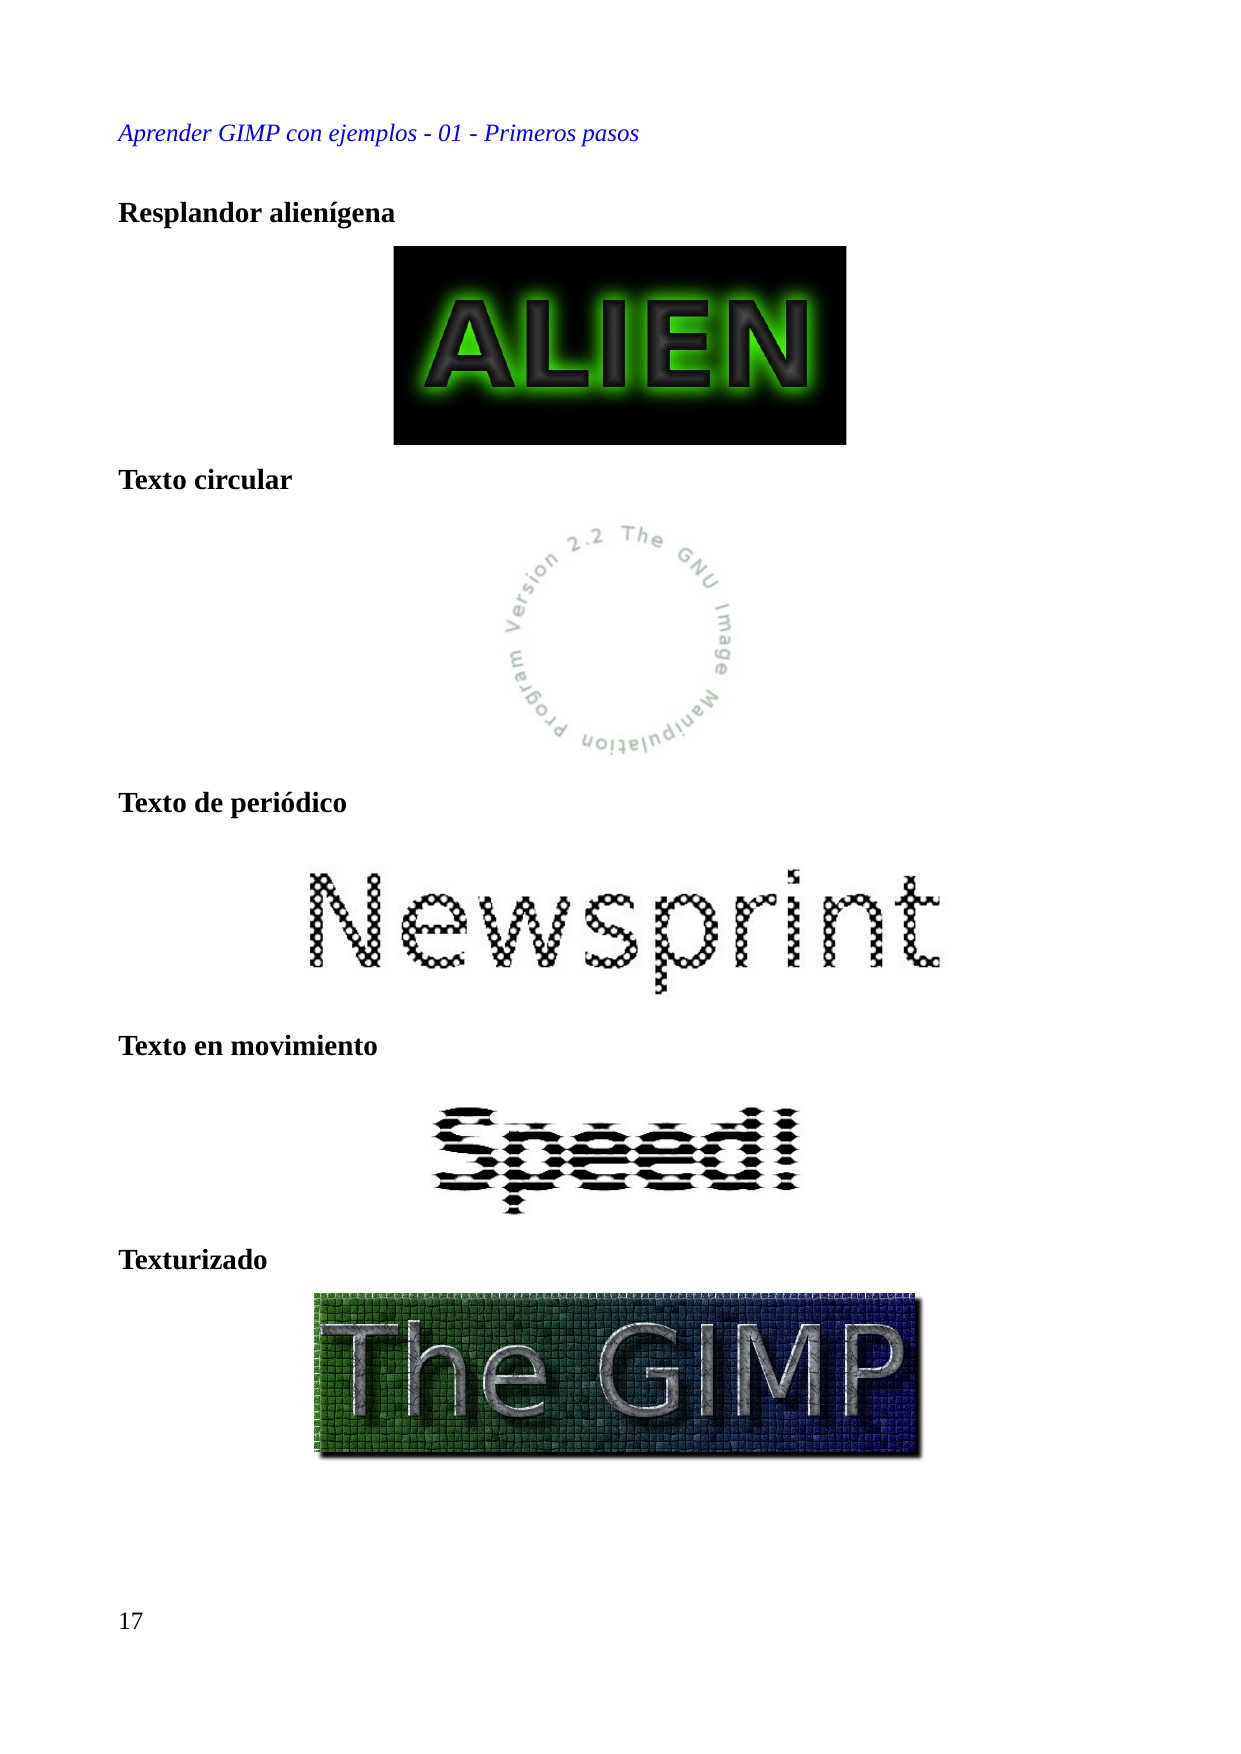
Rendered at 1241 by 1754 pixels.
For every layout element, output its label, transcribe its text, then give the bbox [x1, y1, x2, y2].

text Texto de periódico [118, 785, 1122, 818]
text Texturizado [118, 1242, 1122, 1275]
text Texto en movimiento [118, 1028, 1122, 1061]
picture [286, 836, 955, 1011]
picture [422, 1079, 818, 1224]
picture [314, 1293, 927, 1464]
text Texto circular [118, 462, 1122, 496]
picture [393, 246, 847, 445]
text Resplandor alienígena [118, 195, 1122, 228]
picture [493, 513, 747, 767]
